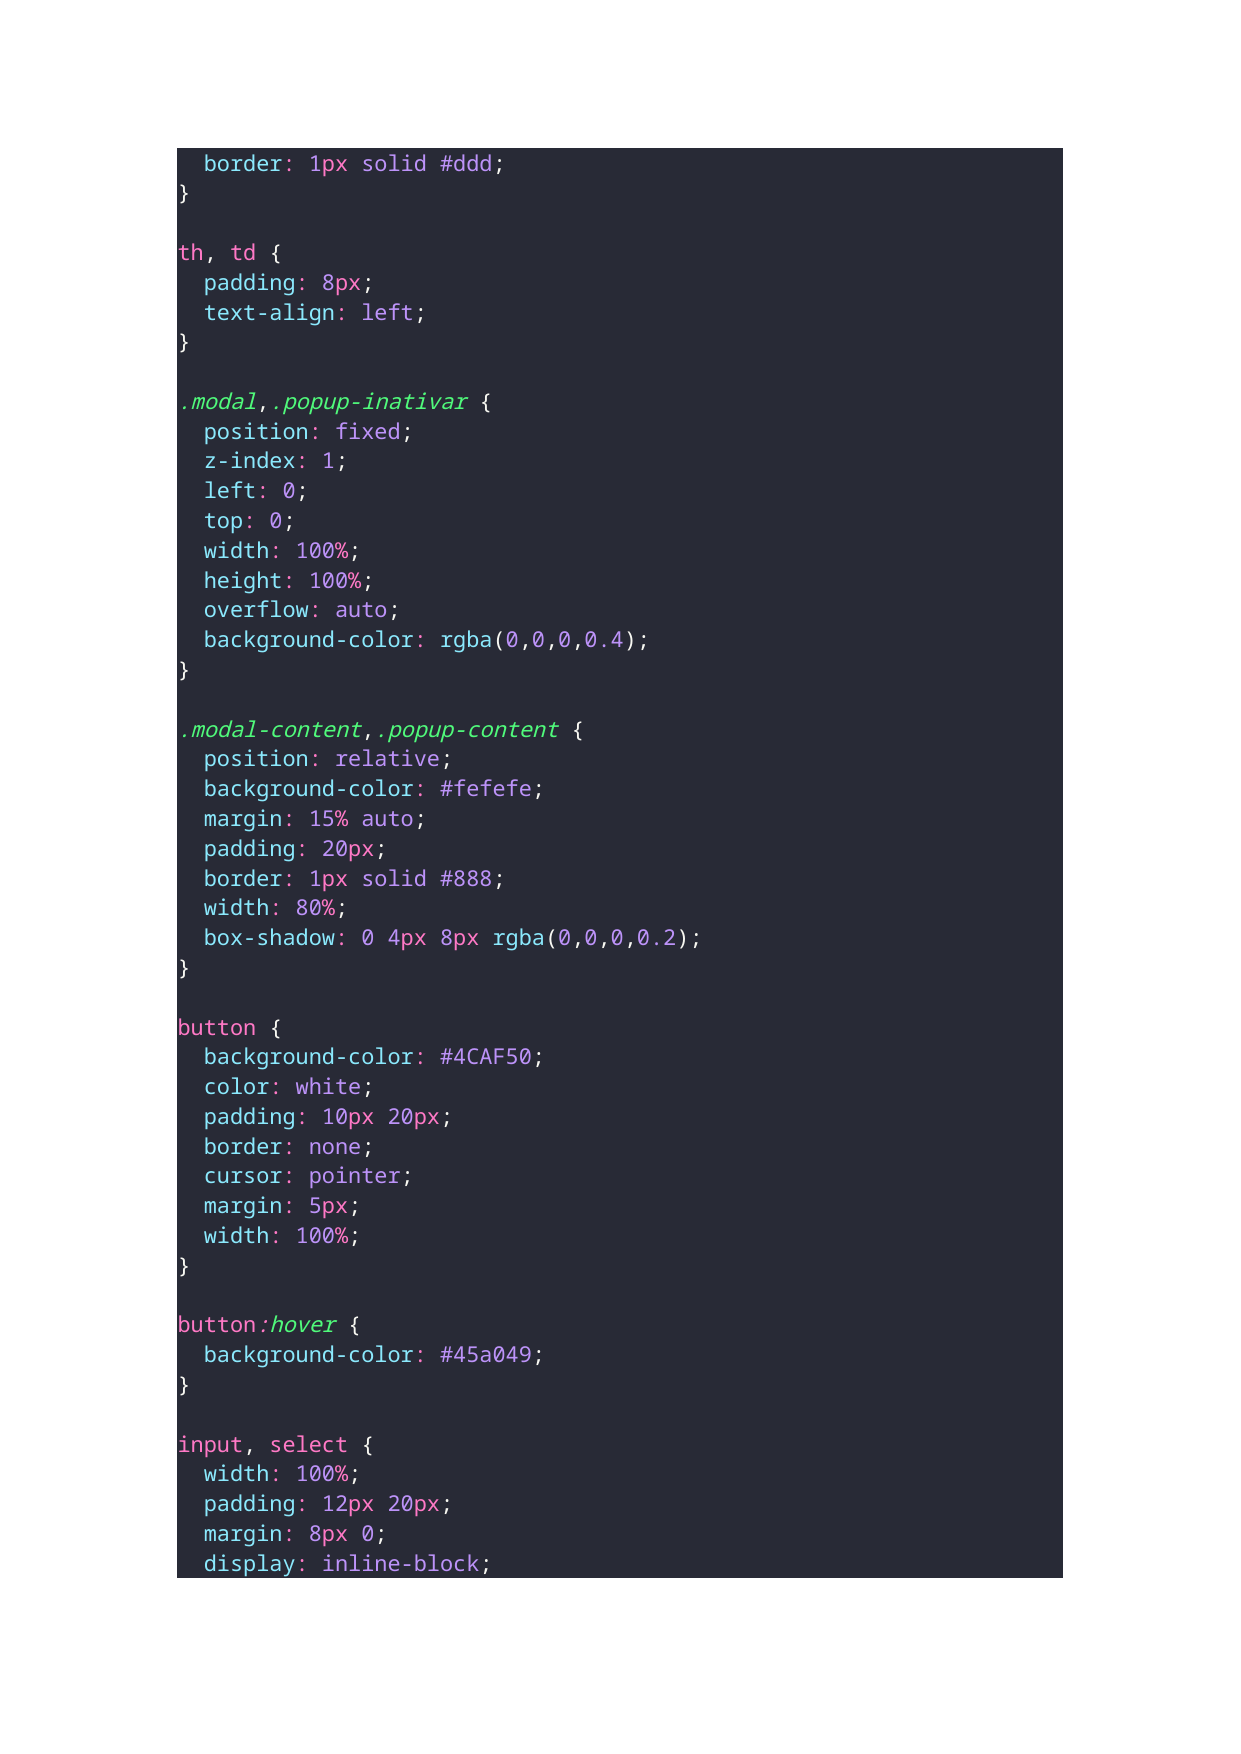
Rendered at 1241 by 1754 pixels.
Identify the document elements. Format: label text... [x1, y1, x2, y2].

text width: 100%; [177, 535, 1063, 565]
text input, select { [177, 1429, 1063, 1458]
text padding: 8px; [177, 267, 1063, 297]
text display: inline-block; [177, 1548, 1063, 1578]
text background-color: #4CAF50; [177, 1041, 1063, 1071]
text top: 0; [177, 505, 1063, 535]
text padding: 10px 20px; [177, 1101, 1063, 1131]
text } [177, 654, 1063, 684]
text padding: 12px 20px; [177, 1488, 1063, 1518]
text width: 100%; [177, 1458, 1063, 1488]
text } [177, 952, 1063, 982]
text } [177, 326, 1063, 356]
text border: 1px solid #888; [177, 863, 1063, 892]
text } [177, 1369, 1063, 1399]
text width: 100%; [177, 1220, 1063, 1250]
text color: white; [177, 1071, 1063, 1101]
text position: relative; [177, 743, 1063, 773]
text margin: 5px; [177, 1190, 1063, 1220]
text background-color: rgba(0,0,0,0.4); [177, 624, 1063, 654]
text margin: 8px 0; [177, 1518, 1063, 1548]
text margin: 15% auto; [177, 803, 1063, 833]
text .modal-content,.popup-content { [177, 714, 1063, 743]
text position: fixed; [177, 416, 1063, 446]
text overflow: auto; [177, 594, 1063, 624]
text box-shadow: 0 4px 8px rgba(0,0,0,0.2); [177, 922, 1063, 952]
text left: 0; [177, 475, 1063, 505]
text } [177, 177, 1063, 207]
text button { [177, 1012, 1063, 1041]
text background-color: #fefefe; [177, 773, 1063, 803]
text padding: 20px; [177, 833, 1063, 863]
text cursor: pointer; [177, 1161, 1063, 1190]
text height: 100%; [177, 565, 1063, 594]
text background-color: #45a049; [177, 1339, 1063, 1369]
text z-index: 1; [177, 446, 1063, 475]
text width: 80%; [177, 892, 1063, 922]
text border: 1px solid #ddd; [177, 148, 1063, 177]
text text-align: left; [177, 297, 1063, 326]
text th, td { [177, 237, 1063, 267]
text .modal,.popup-inativar { [177, 386, 1063, 416]
text } [177, 1250, 1063, 1280]
text border: none; [177, 1131, 1063, 1161]
text button:hover { [177, 1309, 1063, 1339]
